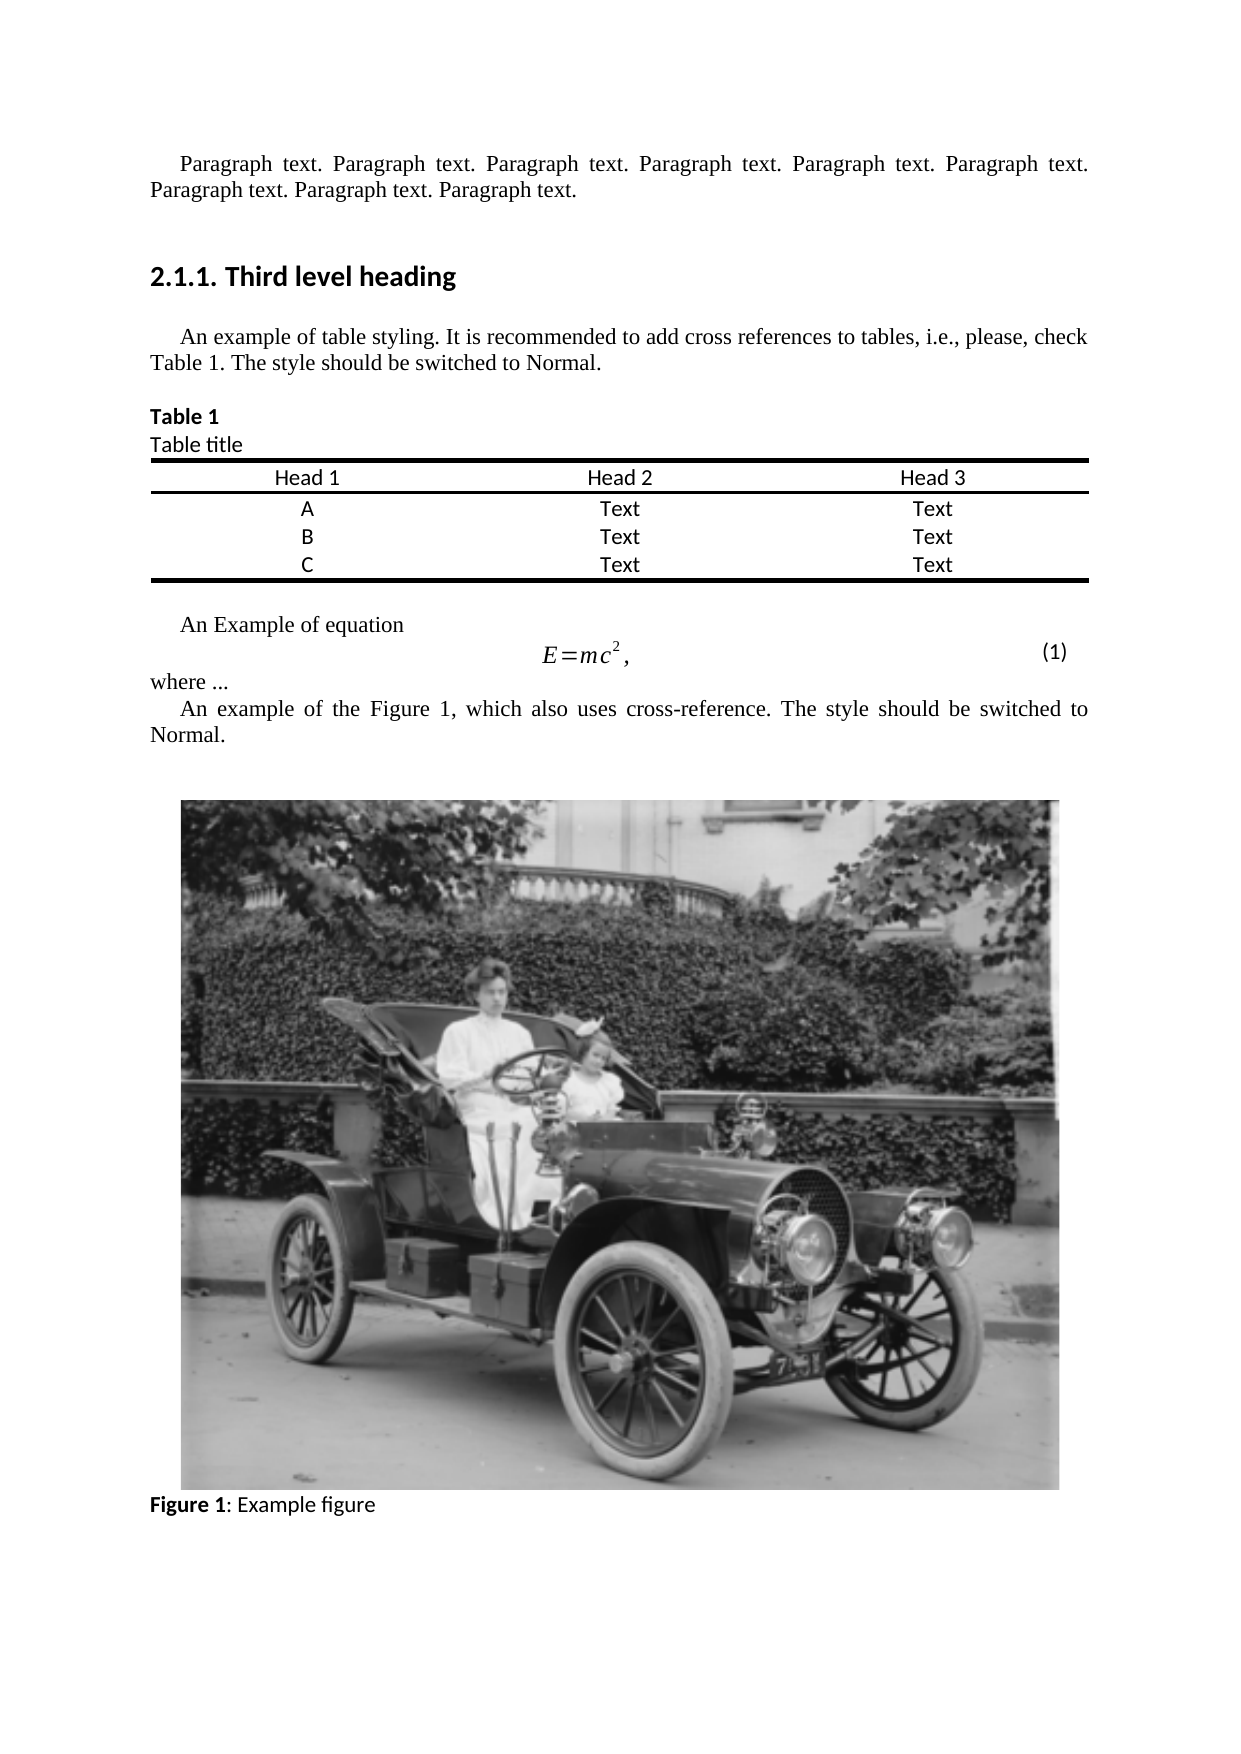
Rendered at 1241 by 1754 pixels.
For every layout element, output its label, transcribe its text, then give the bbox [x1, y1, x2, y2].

table_cell C [151, 550, 464, 578]
table_cell Text [776, 494, 1089, 522]
table_header [150, 637, 1021, 668]
picture [180, 800, 1060, 1490]
text Paragraph text. Paragraph text. Paragraph text. Paragraph text. Paragraph text. Paragraph text. Paragraph text. Paragraph text. Paragraph text. [150, 150, 1090, 203]
table_cell Text [776, 550, 1089, 578]
table_header (1) [1021, 637, 1088, 668]
table_cell Text [464, 550, 776, 578]
text An example of the Figure 1, which also uses cross-reference. The style should be switched to Normal. [150, 694, 1090, 747]
subtitle Third level heading [150, 258, 1090, 294]
table_header Head 2 [464, 463, 776, 491]
text Figure 1: Example figure [150, 1490, 1090, 1518]
table_header Head 1 [151, 463, 464, 491]
table_cell Text [464, 522, 776, 550]
text Table 1 [150, 402, 1090, 430]
table_header Head 3 [776, 463, 1089, 491]
text An example of table styling. It is recommended to add cross references to tables, i.e., please, check Table 1. The style should be switched to Normal. [150, 323, 1090, 376]
text Table title [150, 430, 1090, 458]
table_cell Text [464, 494, 776, 522]
table_cell B [151, 522, 464, 550]
table_cell Text [776, 522, 1089, 550]
text where ... [150, 668, 1090, 694]
text An Example of equation [150, 611, 1090, 637]
table_cell A [151, 494, 464, 522]
